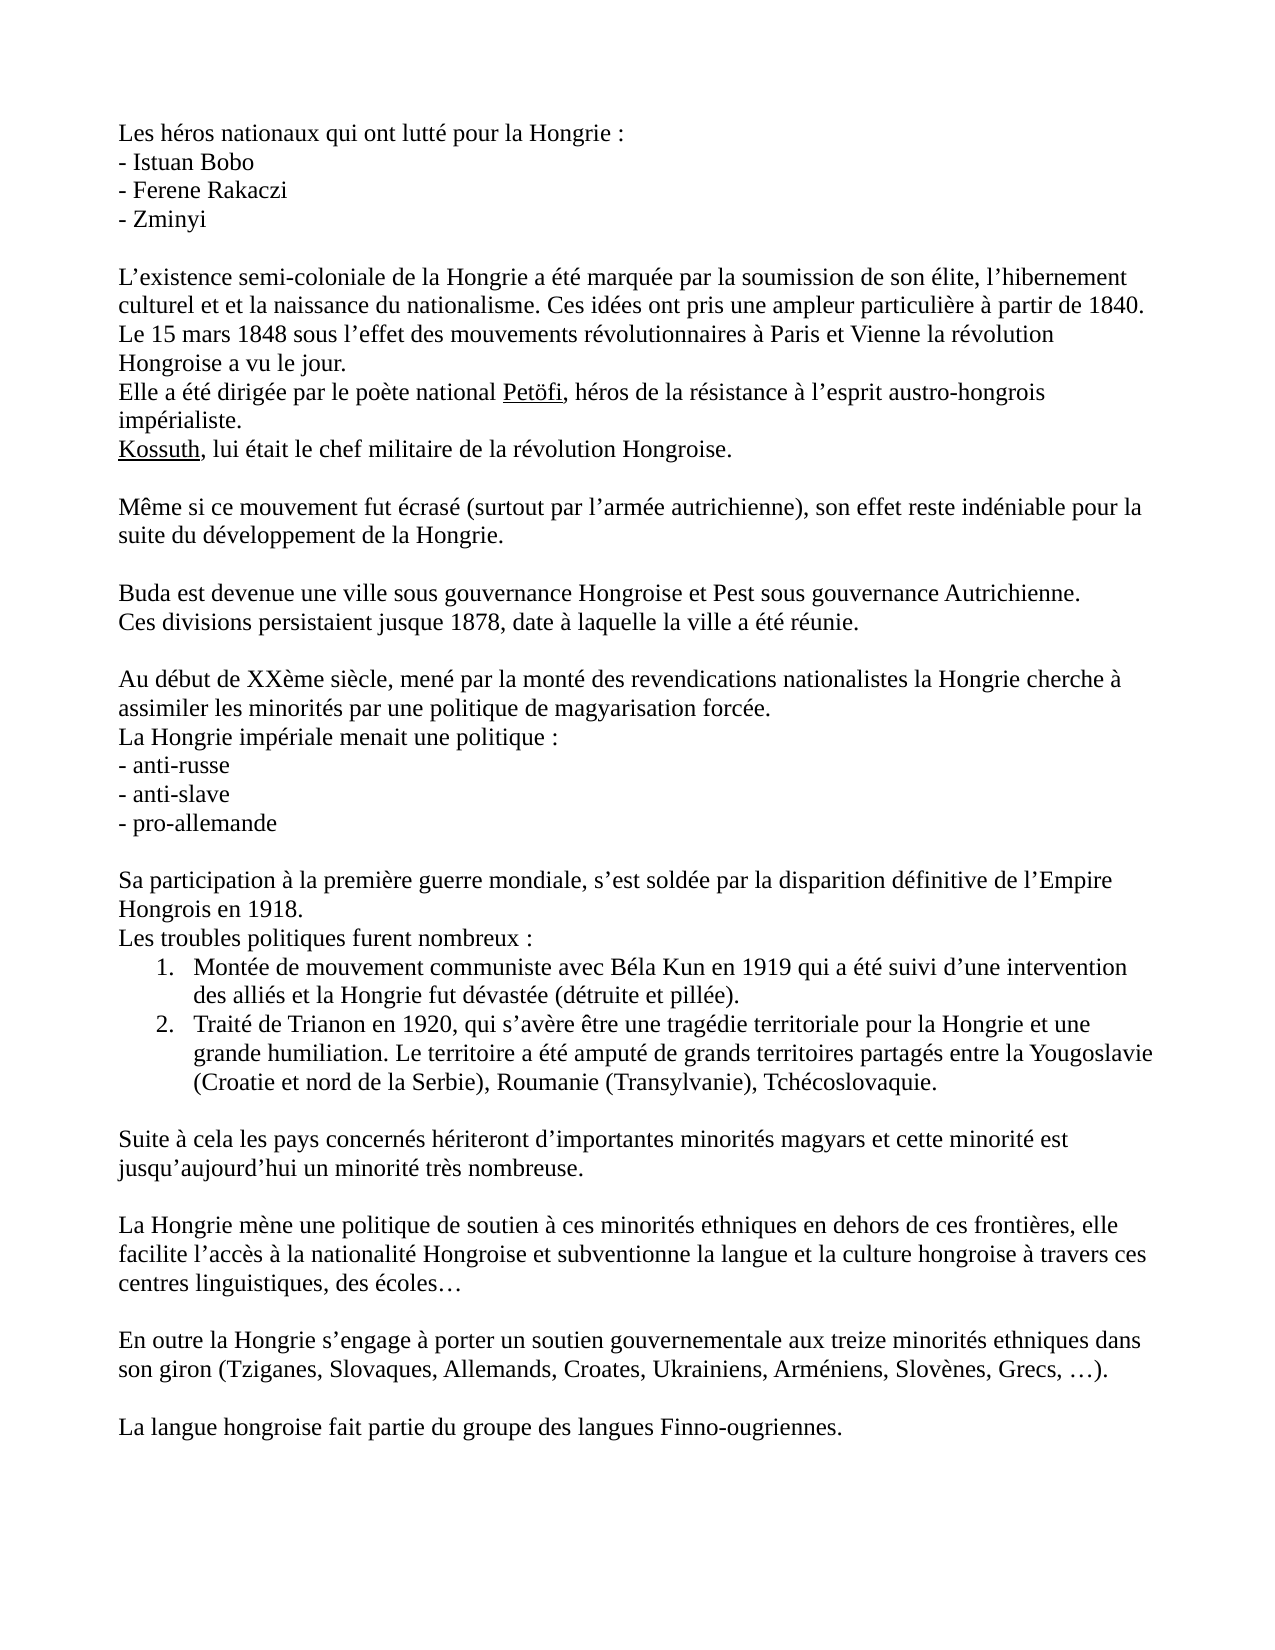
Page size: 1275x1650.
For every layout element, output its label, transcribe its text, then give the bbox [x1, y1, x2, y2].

text - Ferene Rakaczi [118, 176, 1157, 204]
text Sa participation à la première guerre mondiale, s’est soldée par la disparition définitive de l’Empire Hongrois en 1918. Les troubles politiques furent nombreux : [118, 866, 1157, 952]
text La langue hongroise fait partie du groupe des langues Finno-ougriennes. [118, 1412, 1157, 1527]
text Les héros nationaux qui ont lutté pour la Hongrie : [118, 118, 1157, 147]
list Montée de mouvement communiste avec Béla Kun en 1919 qui a été suivi d’une intervention des alliés et la Hongrie fut dévastée (détruite et pillée). [156, 952, 1157, 1009]
text - Istuan Bobo [118, 147, 1157, 176]
text En outre la Hongrie s’engage à porter un soutien gouvernementale aux treize minorités ethniques dans son giron (Tziganes, Slovaques, Allemands, Croates, Ukrainiens, Arméniens, Slovènes, Grecs, …). [118, 1326, 1157, 1383]
text Même si ce mouvement fut écrasé (surtout par l’armée autrichienne), son effet reste indéniable pour la suite du développement de la Hongrie. [118, 492, 1157, 549]
text - Zminyi L’existence semi-coloniale de la Hongrie a été marquée par la soumission de son élite, l’hibernement culturel et et la naissance du nationalisme. Ces idées ont pris une ampleur particulière à partir de 1840. Le 15 mars 1848 sous l’effet des mouvements révolutionnaires à Paris et Vienne la révolution Hongroise a vu le jour. Elle a été dirigée par le poète national Petöfi, héros de la résistance à l’esprit austro-hongrois impérialiste. Kossuth, lui était le chef militaire de la révolution Hongroise. [118, 204, 1157, 463]
text Suite à cela les pays concernés hériteront d’importantes minorités magyars et cette minorité est jusqu’aujourd’hui un minorité très nombreuse. [118, 1124, 1157, 1182]
text - pro-allemande [118, 808, 1157, 837]
text Buda est devenue une ville sous gouvernance Hongroise et Pest sous gouvernance Autrichienne. Ces divisions persistaient jusque 1878, date à laquelle la ville a été réunie. [118, 578, 1157, 636]
text La Hongrie mène une politique de soutien à ces minorités ethniques en dehors de ces frontières, elle facilite l’accès à la nationalité Hongroise et subventionne la langue et la culture hongroise à travers ces centres linguistiques, des écoles… [118, 1211, 1157, 1297]
text Au début de XXème siècle, mené par la monté des revendications nationalistes la Hongrie cherche à assimiler les minorités par une politique de magyarisation forcée. La Hongrie impériale menait une politique : [118, 664, 1157, 751]
text - anti-russe [118, 751, 1157, 779]
list Traité de Trianon en 1920, qui s’avère être une tragédie territoriale pour la Hongrie et une grande humiliation. Le territoire a été amputé de grands territoires partagés entre la Yougoslavie (Croatie et nord de la Serbie), Roumanie (Transylvanie), Tchécoslovaquie. [156, 1009, 1157, 1096]
text - anti-slave [118, 779, 1157, 808]
